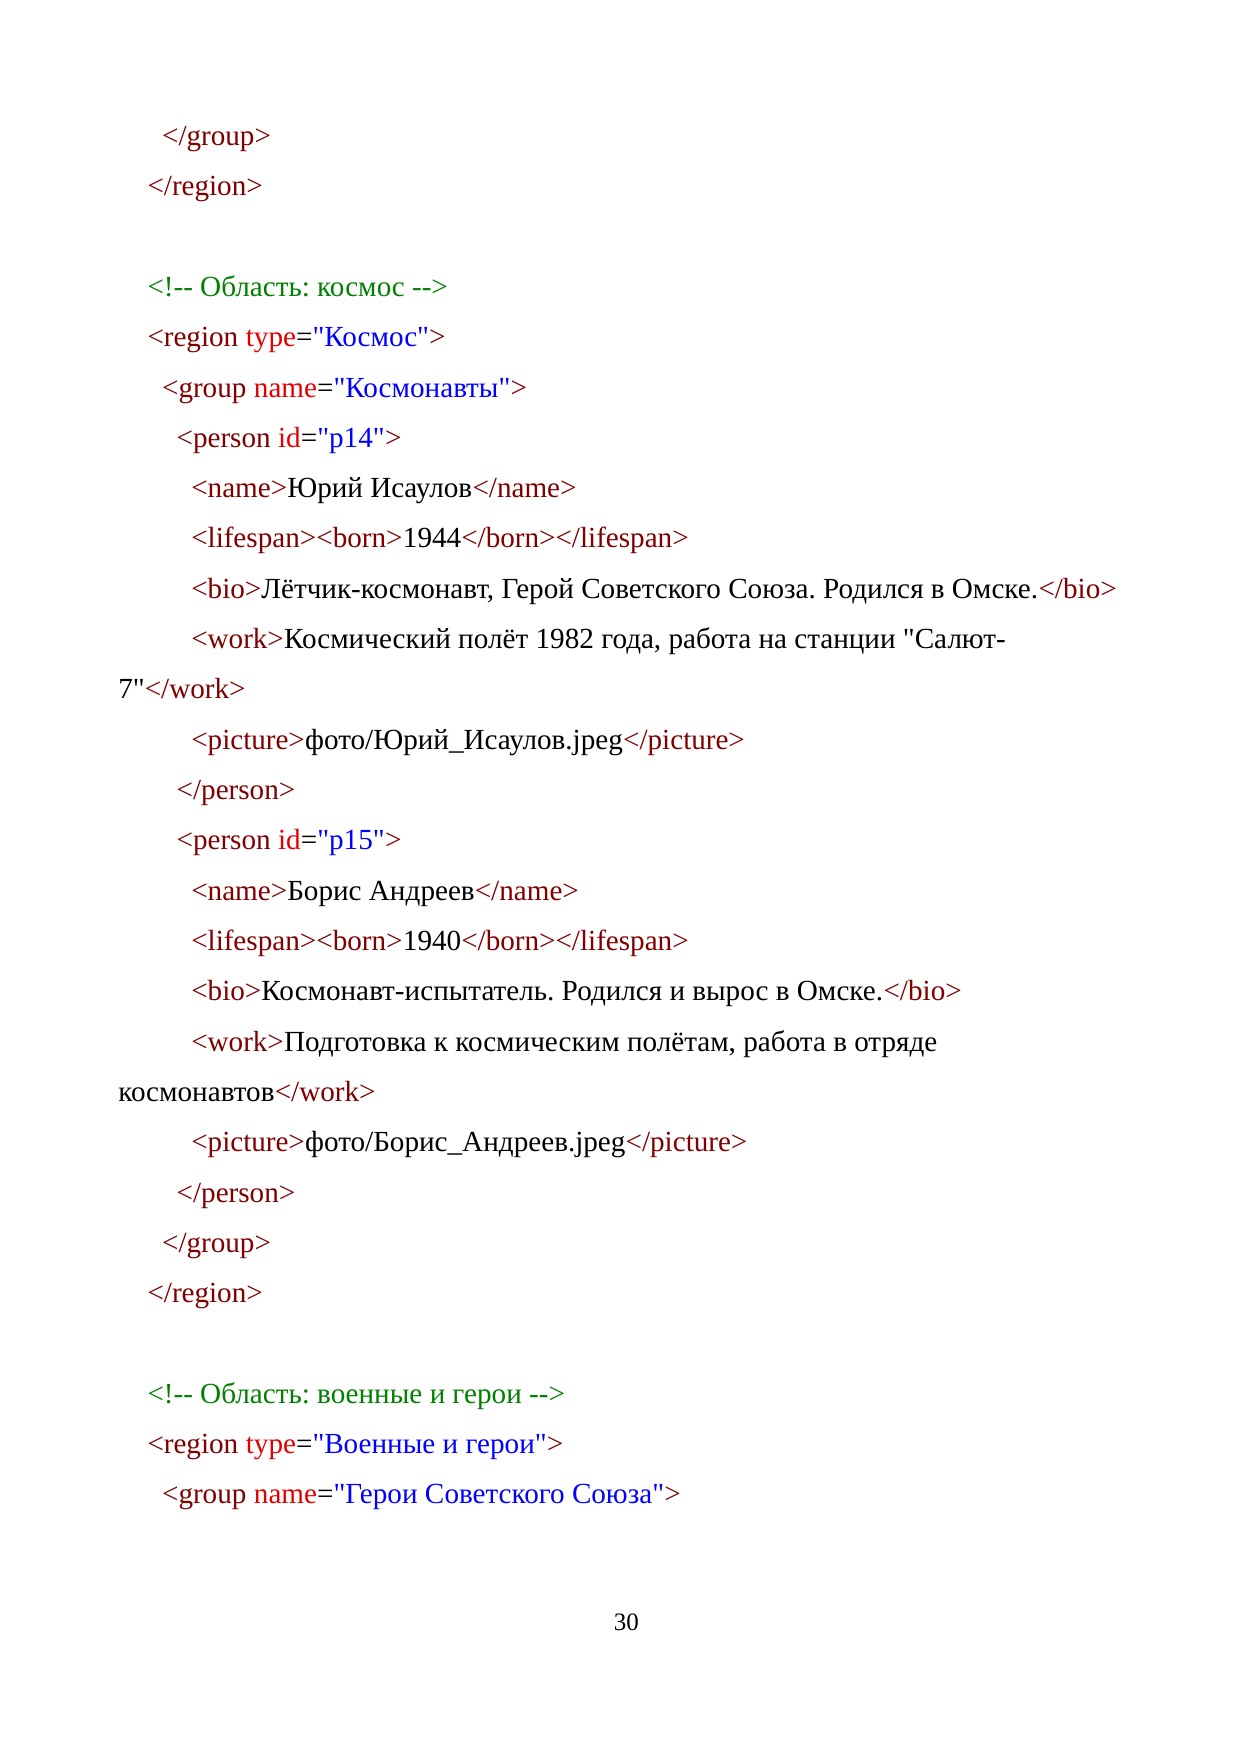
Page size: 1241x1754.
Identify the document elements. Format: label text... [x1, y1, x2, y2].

text <region type="Военные и герои"> [118, 1426, 1122, 1460]
text <bio>Космонавт-испытатель. Родился и вырос в Омске.</bio> [118, 973, 1122, 1007]
text </group> [118, 1225, 1122, 1258]
text <bio>Лётчик-космонавт, Герой Советского Союза. Родился в Омске.</bio> [118, 571, 1122, 604]
text <!-- Область: военные и герои --> [118, 1376, 1122, 1409]
text </person> [118, 1175, 1122, 1208]
text </group> [118, 118, 1122, 152]
text <name>Юрий Исаулов</name> [118, 470, 1122, 504]
text </region> [118, 168, 1122, 202]
text <lifespan><born>1940</born></lifespan> [118, 923, 1122, 957]
text <name>Борис Андреев</name> [118, 873, 1122, 906]
text <picture>фото/Борис_Андреев.jpeg</picture> [118, 1124, 1122, 1158]
text <picture>фото/Юрий_Исаулов.jpeg</picture> [118, 722, 1122, 755]
text <region type="Космос"> [118, 319, 1122, 353]
text <person id="p15"> [118, 822, 1122, 856]
text <lifespan><born>1944</born></lifespan> [118, 521, 1122, 554]
text <group name="Герои Советского Союза"> [118, 1477, 1122, 1510]
text <work>Космический полёт 1982 года, работа на станции "Салют-7"</work> [118, 621, 1122, 705]
text </person> [118, 772, 1122, 806]
text </region> [118, 1275, 1122, 1309]
text <work>Подготовка к космическим полётам, работа в отряде космонавтов</work> [118, 1024, 1122, 1108]
text <!-- Область: космос --> [118, 269, 1122, 303]
text <person id="p14"> [118, 420, 1122, 453]
text <group name="Космонавты"> [118, 370, 1122, 403]
